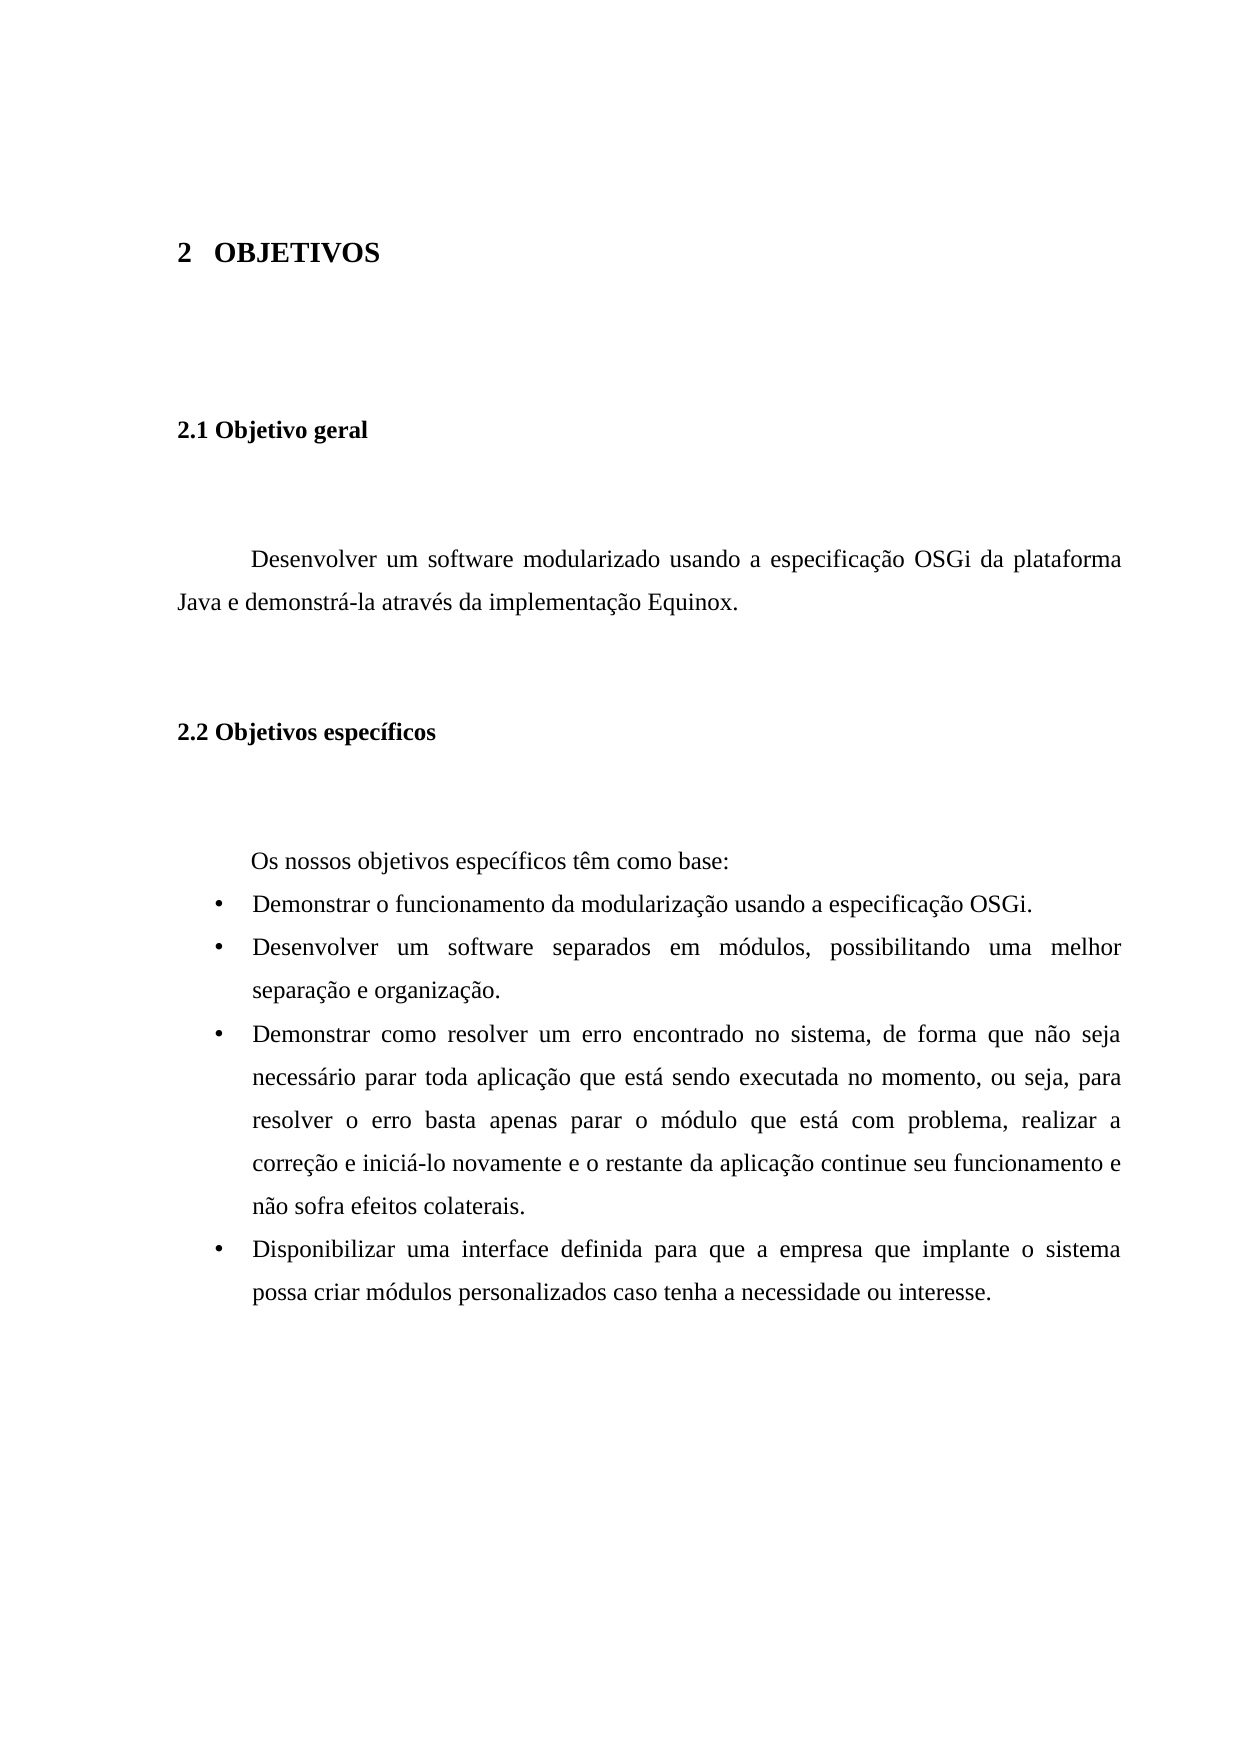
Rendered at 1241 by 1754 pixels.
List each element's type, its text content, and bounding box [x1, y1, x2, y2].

list Demonstrar como resolver um erro encontrado no sistema, de forma que não seja necessário parar toda aplicação que está sendo executada no momento, ou seja, para resolver o erro basta apenas parar o módulo que está com problema, realizar a correção e iniciá-lo novamente e o restante da aplicação continue seu funcionamento e não sofra efeitos colaterais. [214, 1019, 1122, 1220]
title Objetivos [177, 235, 1122, 269]
text Desenvolver um software modularizado usando a especificação OSGi da plataforma Java e demonstrá-la através da implementação Equinox. [177, 544, 1122, 616]
list Disponibilizar uma interface definida para que a empresa que implante o sistema possa criar módulos personalizados caso tenha a necessidade ou interesse. [214, 1234, 1122, 1306]
list Demonstrar o funcionamento da modularização usando a especificação OSGi. [214, 889, 1122, 918]
subtitle 2.2 Objetivos específicos [177, 717, 1122, 746]
text Os nossos objetivos específicos têm como base: [177, 846, 1122, 875]
list Desenvolver um software separados em módulos, possibilitando uma melhor separação e organização. [214, 932, 1122, 1004]
subtitle 2.1 Objetivo geral [177, 415, 1122, 444]
